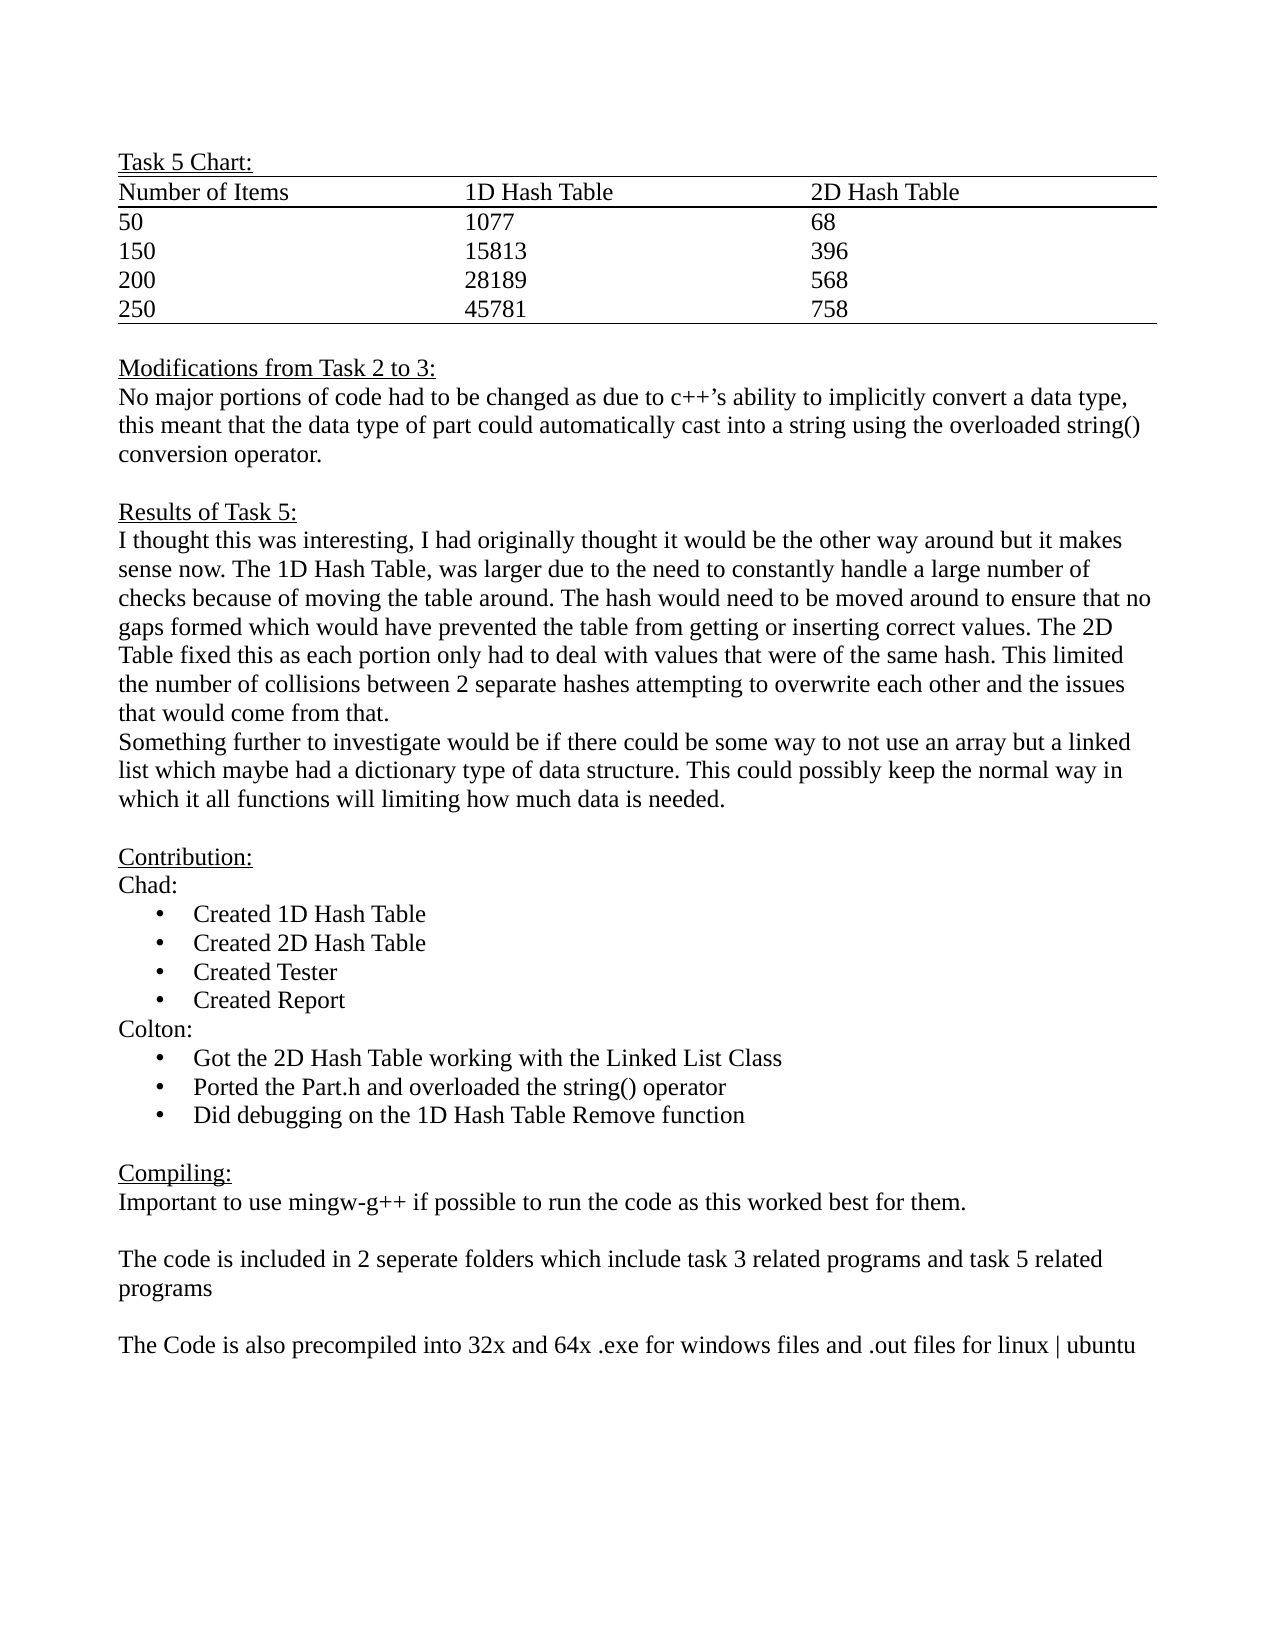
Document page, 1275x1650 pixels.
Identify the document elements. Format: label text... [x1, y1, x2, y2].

text I thought this was interesting, I had originally thought it would be the other way around but it makes sense now. The 1D Hash Table, was larger due to the need to constantly handle a large number of checks because of moving the table around. The hash would need to be moved around to ensure that no gaps formed which would have prevented the table from getting or inserting correct values. The 2D Table fixed this as each portion only had to deal with values that were of the same hash. This limited the number of collisions between 2 separate hashes attempting to overwrite each other and the issues that would come from that. [118, 525, 1157, 727]
text Something further to investigate would be if there could be some way to not use an array but a linked list which maybe had a dictionary type of data structure. This could possibly keep the normal way in which it all functions will limiting how much data is needed. [118, 727, 1157, 813]
list Got the 2D Hash Table working with the Linked List Class [156, 1043, 1157, 1072]
table_cell 1077 [464, 208, 811, 236]
table_cell 568 [811, 265, 1157, 294]
table_cell 15813 [464, 236, 811, 265]
table_cell 758 [811, 294, 1157, 322]
table_header 2D Hash Table [811, 177, 1157, 206]
list Created 1D Hash Table [156, 899, 1157, 928]
list Created Report [156, 985, 1157, 1014]
text Important to use mingw-g++ if possible to run the code as this worked best for them. [118, 1187, 1157, 1215]
text Contribution: [118, 842, 1157, 870]
text Modifications from Task 2 to 3: [118, 353, 1157, 382]
table_cell 250 [118, 294, 464, 322]
text Colton: [118, 1014, 1157, 1043]
text No major portions of code had to be changed as due to c++’s ability to implicitly convert a data type, this meant that the data type of part could automatically cast into a string using the overloaded string() conversion operator. [118, 382, 1157, 468]
text Chad: [118, 870, 1157, 899]
list Did debugging on the 1D Hash Table Remove function [156, 1100, 1157, 1129]
text Compiling: [118, 1158, 1157, 1187]
list Created Tester [156, 957, 1157, 985]
table_cell 200 [118, 265, 464, 294]
table_cell 396 [811, 236, 1157, 265]
table_header 1D Hash Table [464, 177, 811, 206]
table_cell 28189 [464, 265, 811, 294]
table_cell 50 [118, 208, 464, 236]
table_header Number of Items [118, 177, 464, 206]
table_cell 150 [118, 236, 464, 265]
table_cell 45781 [464, 294, 811, 322]
list Created 2D Hash Table [156, 928, 1157, 957]
text Results of Task 5: [118, 497, 1157, 525]
text The Code is also precompiled into 32x and 64x .exe for windows files and .out files for linux | ubuntu [118, 1330, 1157, 1359]
table_cell 68 [811, 208, 1157, 236]
text Task 5 Chart: [118, 147, 1157, 176]
text The code is included in 2 seperate folders which include task 3 related programs and task 5 related programs [118, 1244, 1157, 1302]
list Ported the Part.h and overloaded the string() operator [156, 1072, 1157, 1100]
